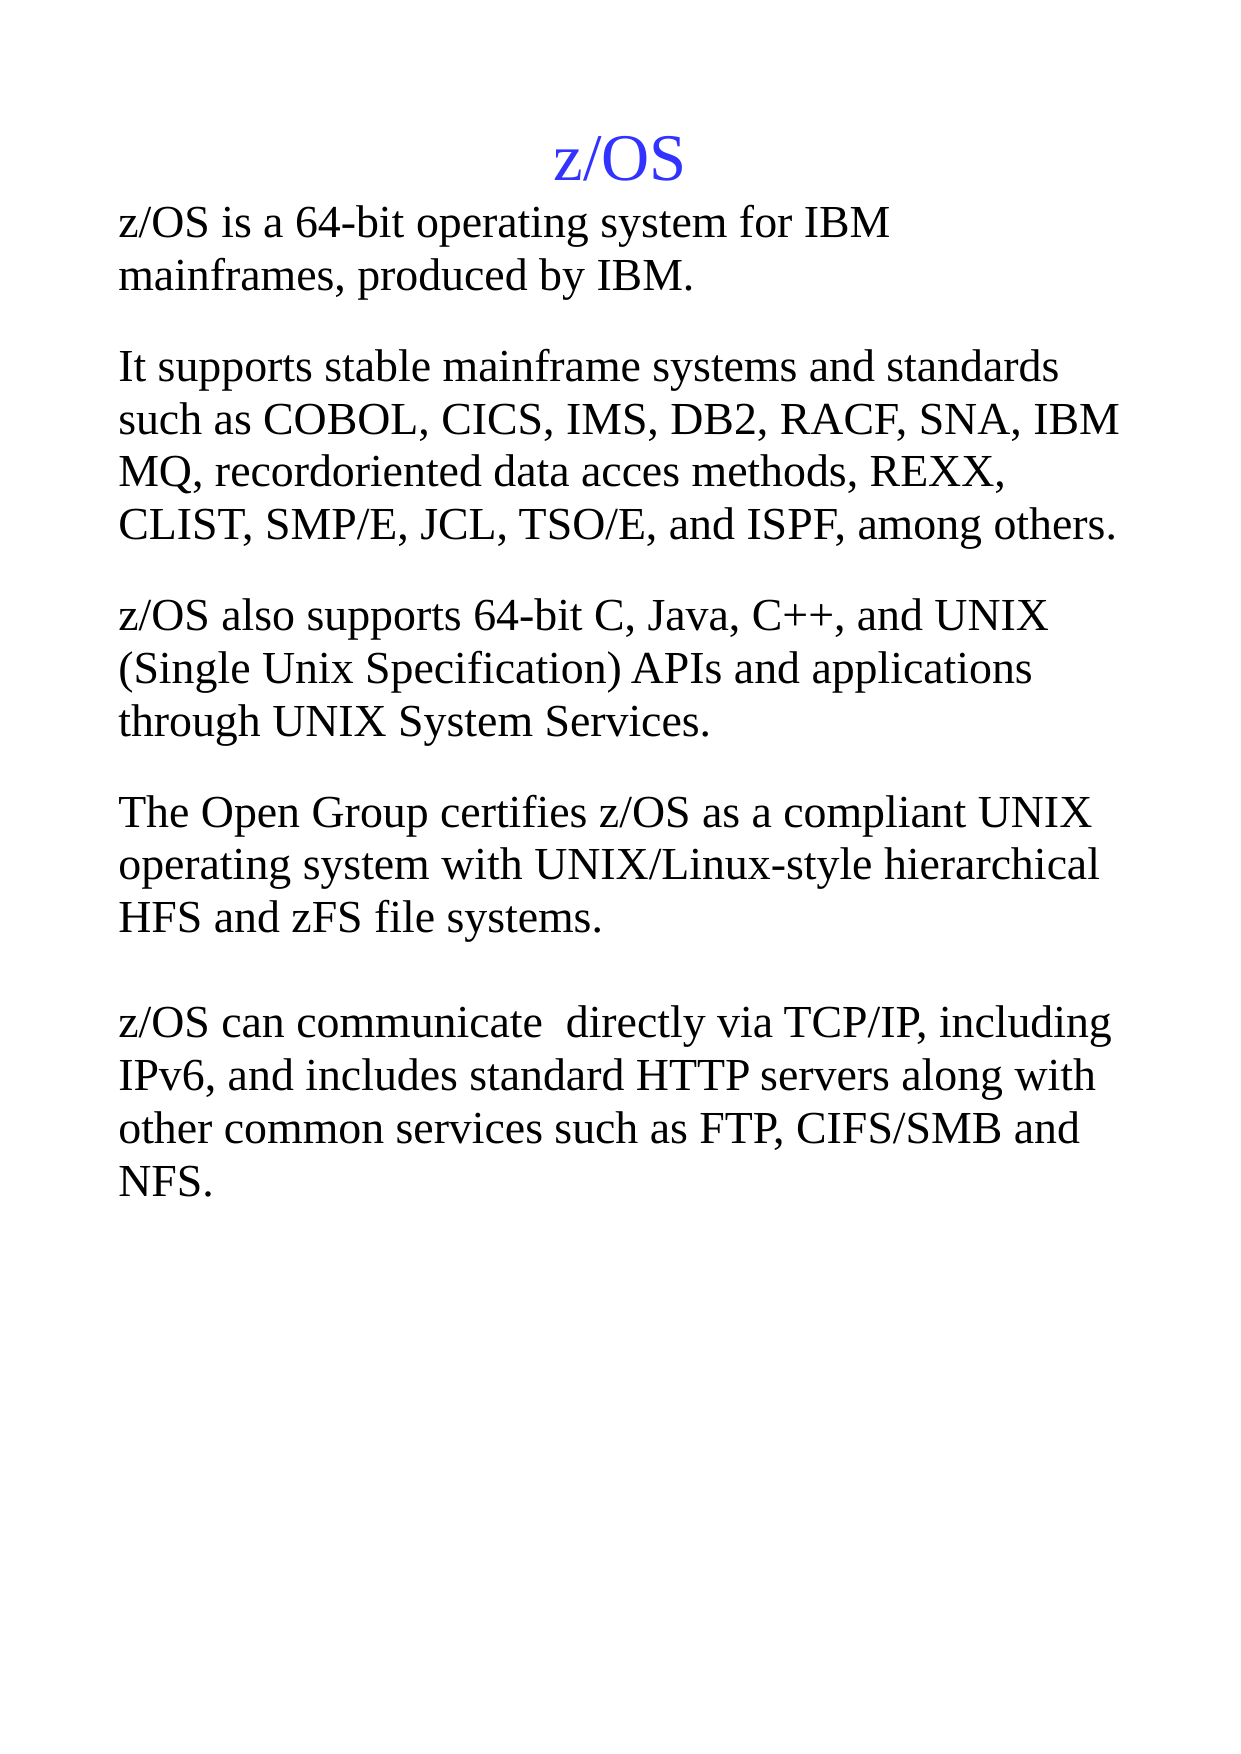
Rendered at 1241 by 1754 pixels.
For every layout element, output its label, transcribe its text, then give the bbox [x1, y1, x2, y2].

text z/OS also supports 64-bit C, Java, C++, and UNIX (Single Unix Specification) APIs and applications through UNIX System Services. [118, 588, 1122, 746]
text z/OS is a 64-bit operating system for IBM mainframes, produced by IBM. [118, 195, 1122, 300]
text z/OS [118, 118, 1122, 195]
text The Open Group certifies z/OS as a compliant UNIX operating system with UNIX/Linux-style hierarchical HFS and zFS file systems. [118, 784, 1122, 942]
text It supports stable mainframe systems and standards such as COBOL, CICS, IMS, DB2, RACF, SNA, IBM MQ, recordoriented data acces methods, REXX, CLIST, SMP/E, JCL, TSO/E, and ISPF, among others. [118, 338, 1122, 549]
text z/OS can communicate directly via TCP/IP, including IPv6, and includes standard HTTP servers along with other common services such as FTP, CIFS/SMB and NFS. [118, 995, 1122, 1206]
